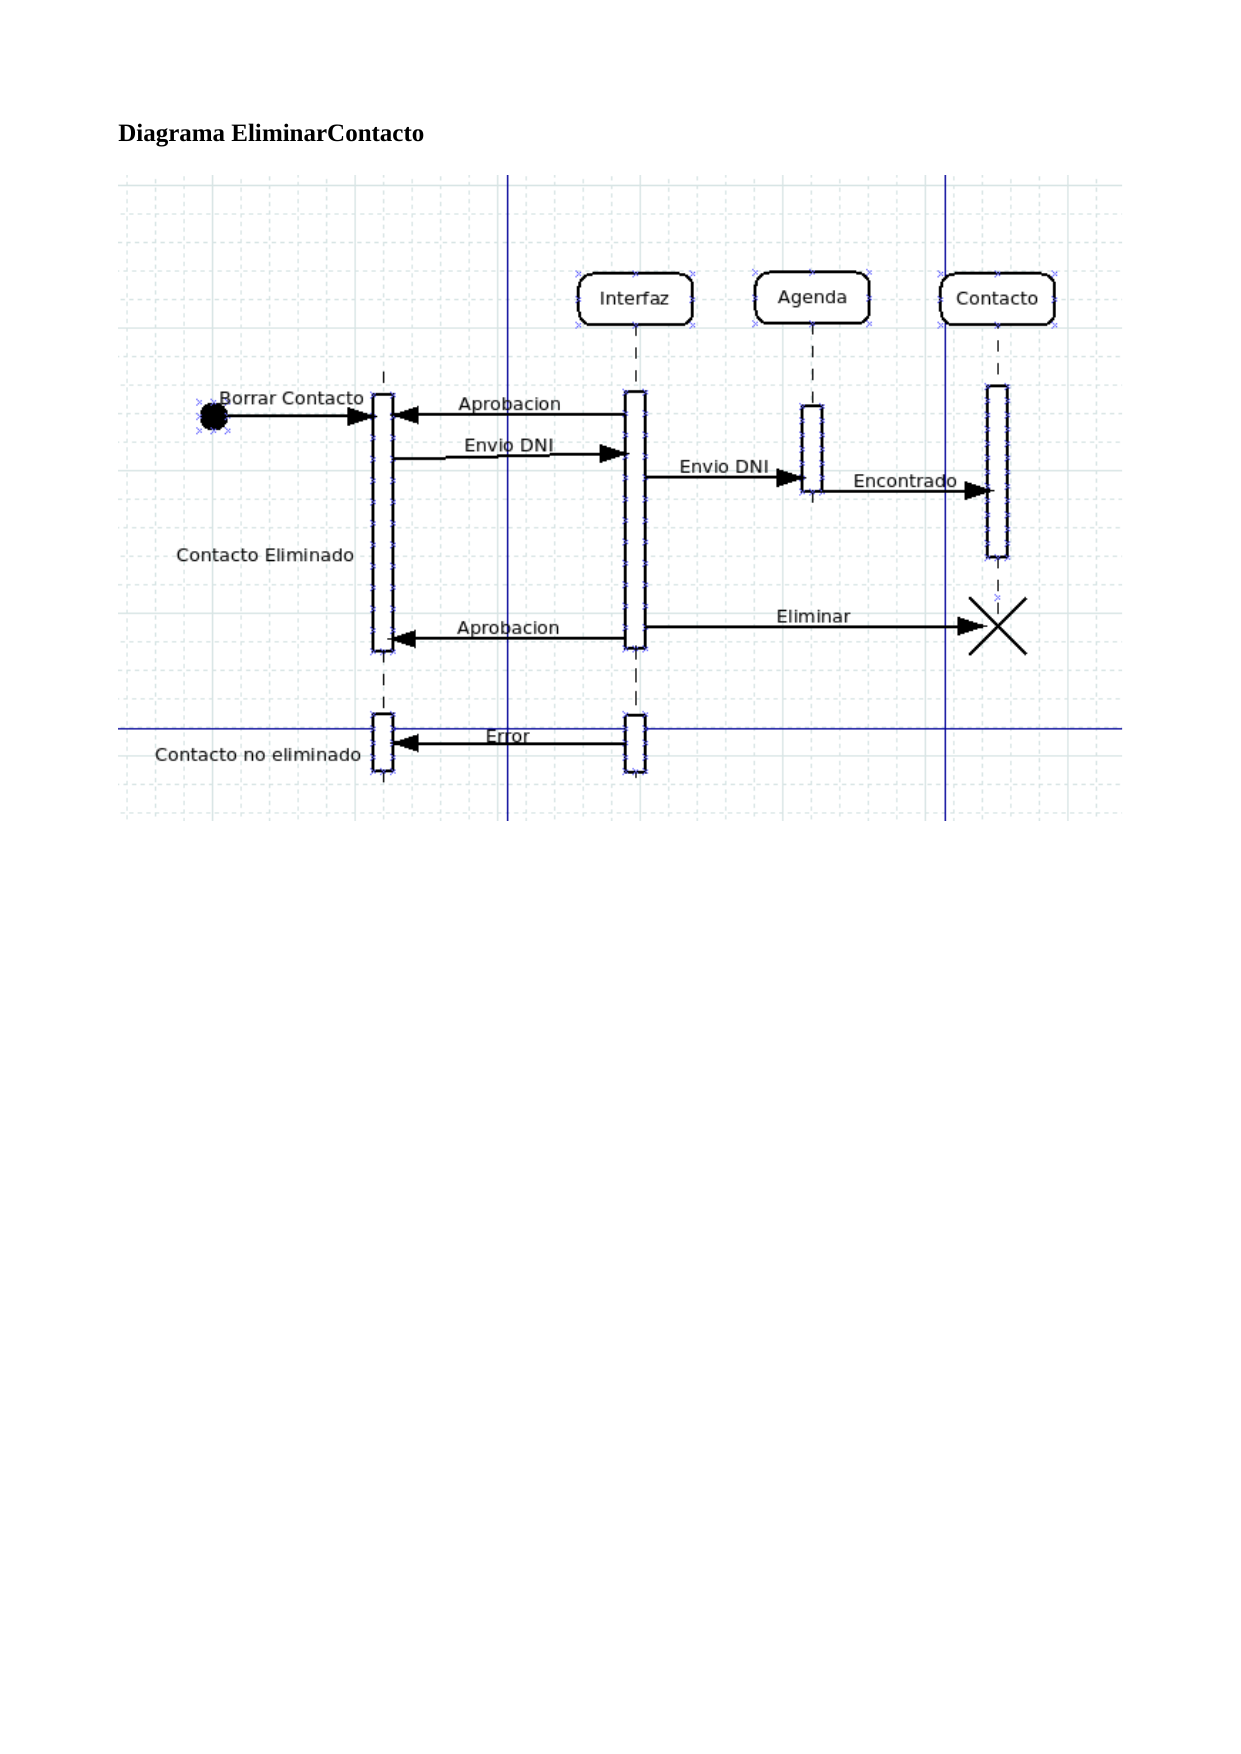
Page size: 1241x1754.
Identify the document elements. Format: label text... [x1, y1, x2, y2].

picture [118, 175, 1123, 821]
text Diagrama EliminarContacto [118, 118, 1122, 147]
